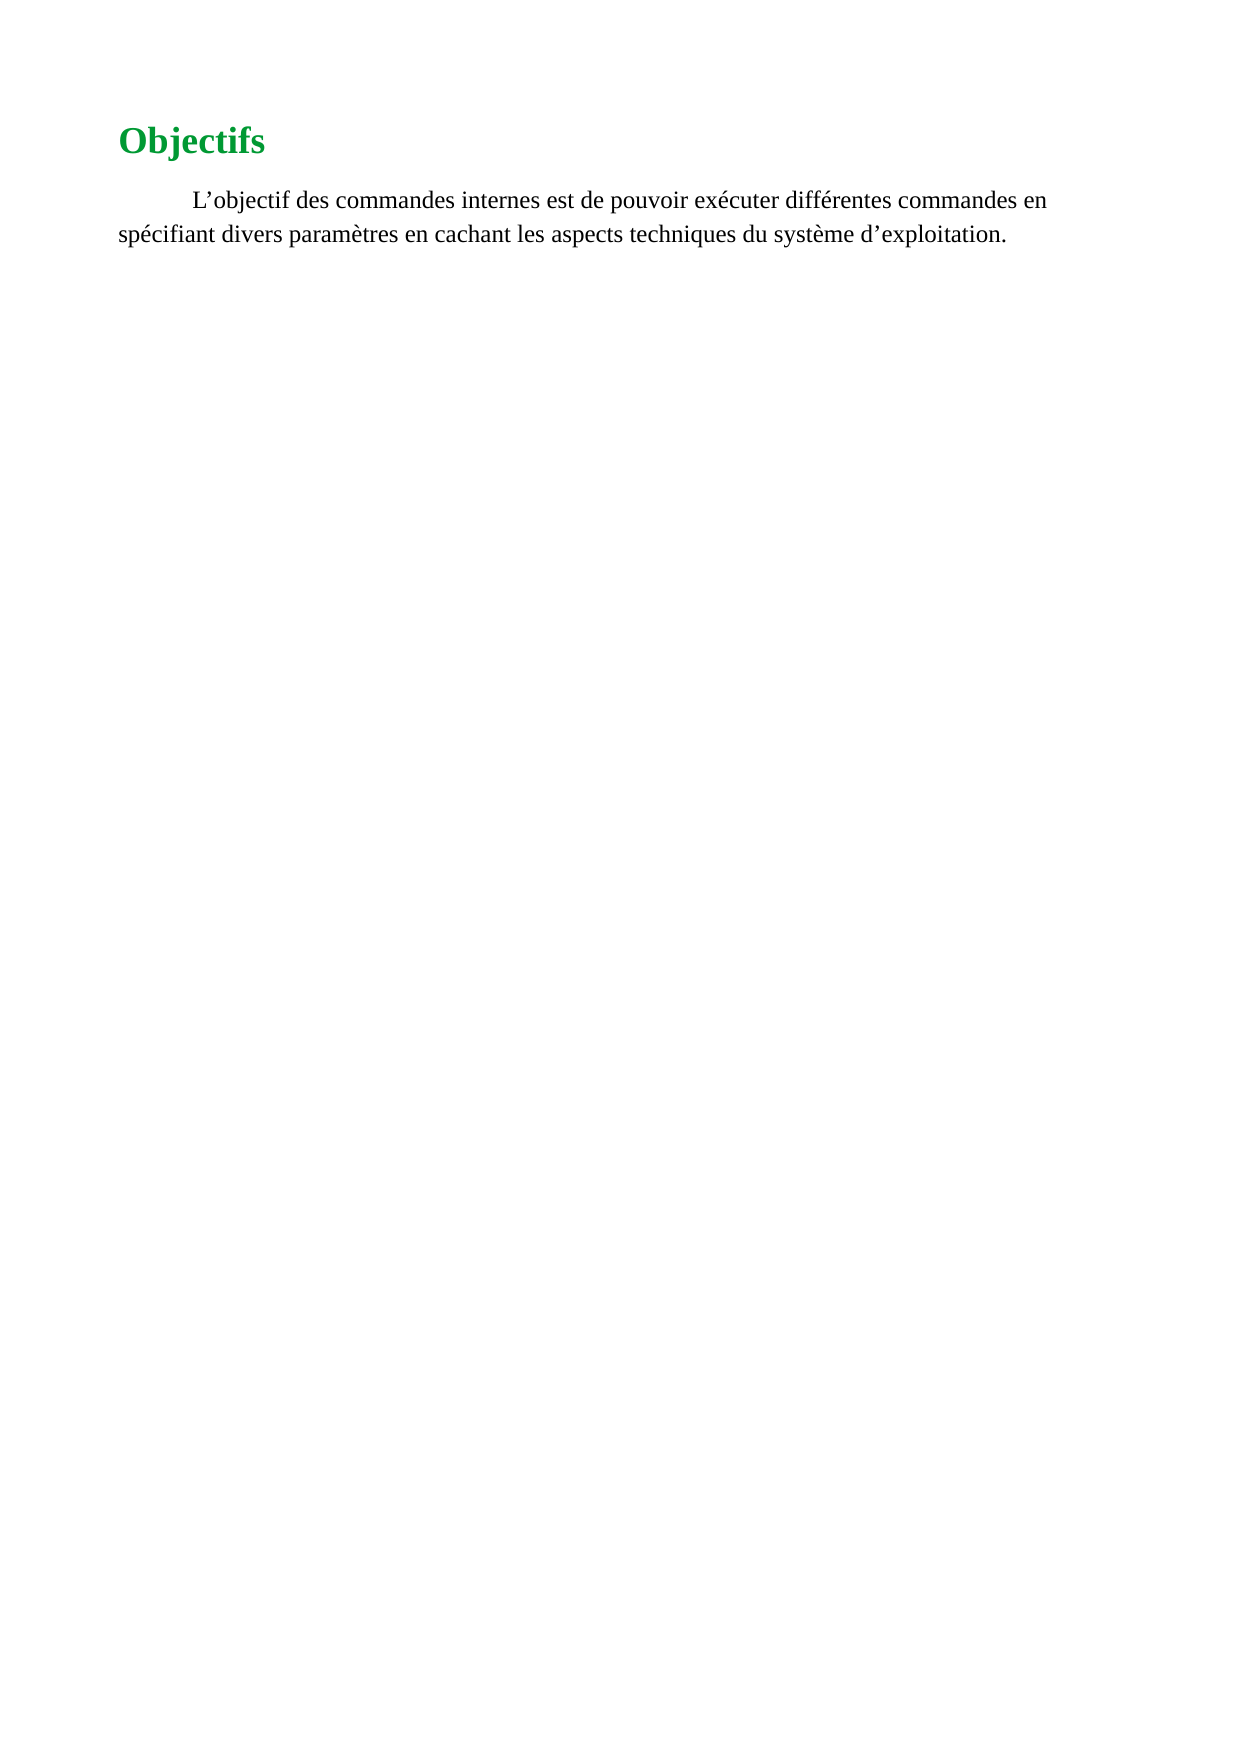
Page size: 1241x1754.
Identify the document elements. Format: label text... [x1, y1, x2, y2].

text L’objectif des commandes internes est de pouvoir exécuter différentes commandes en spécifiant divers paramètres en cachant les aspects techniques du système d’exploitation. [118, 185, 1122, 248]
text Objectifs [118, 118, 1122, 162]
